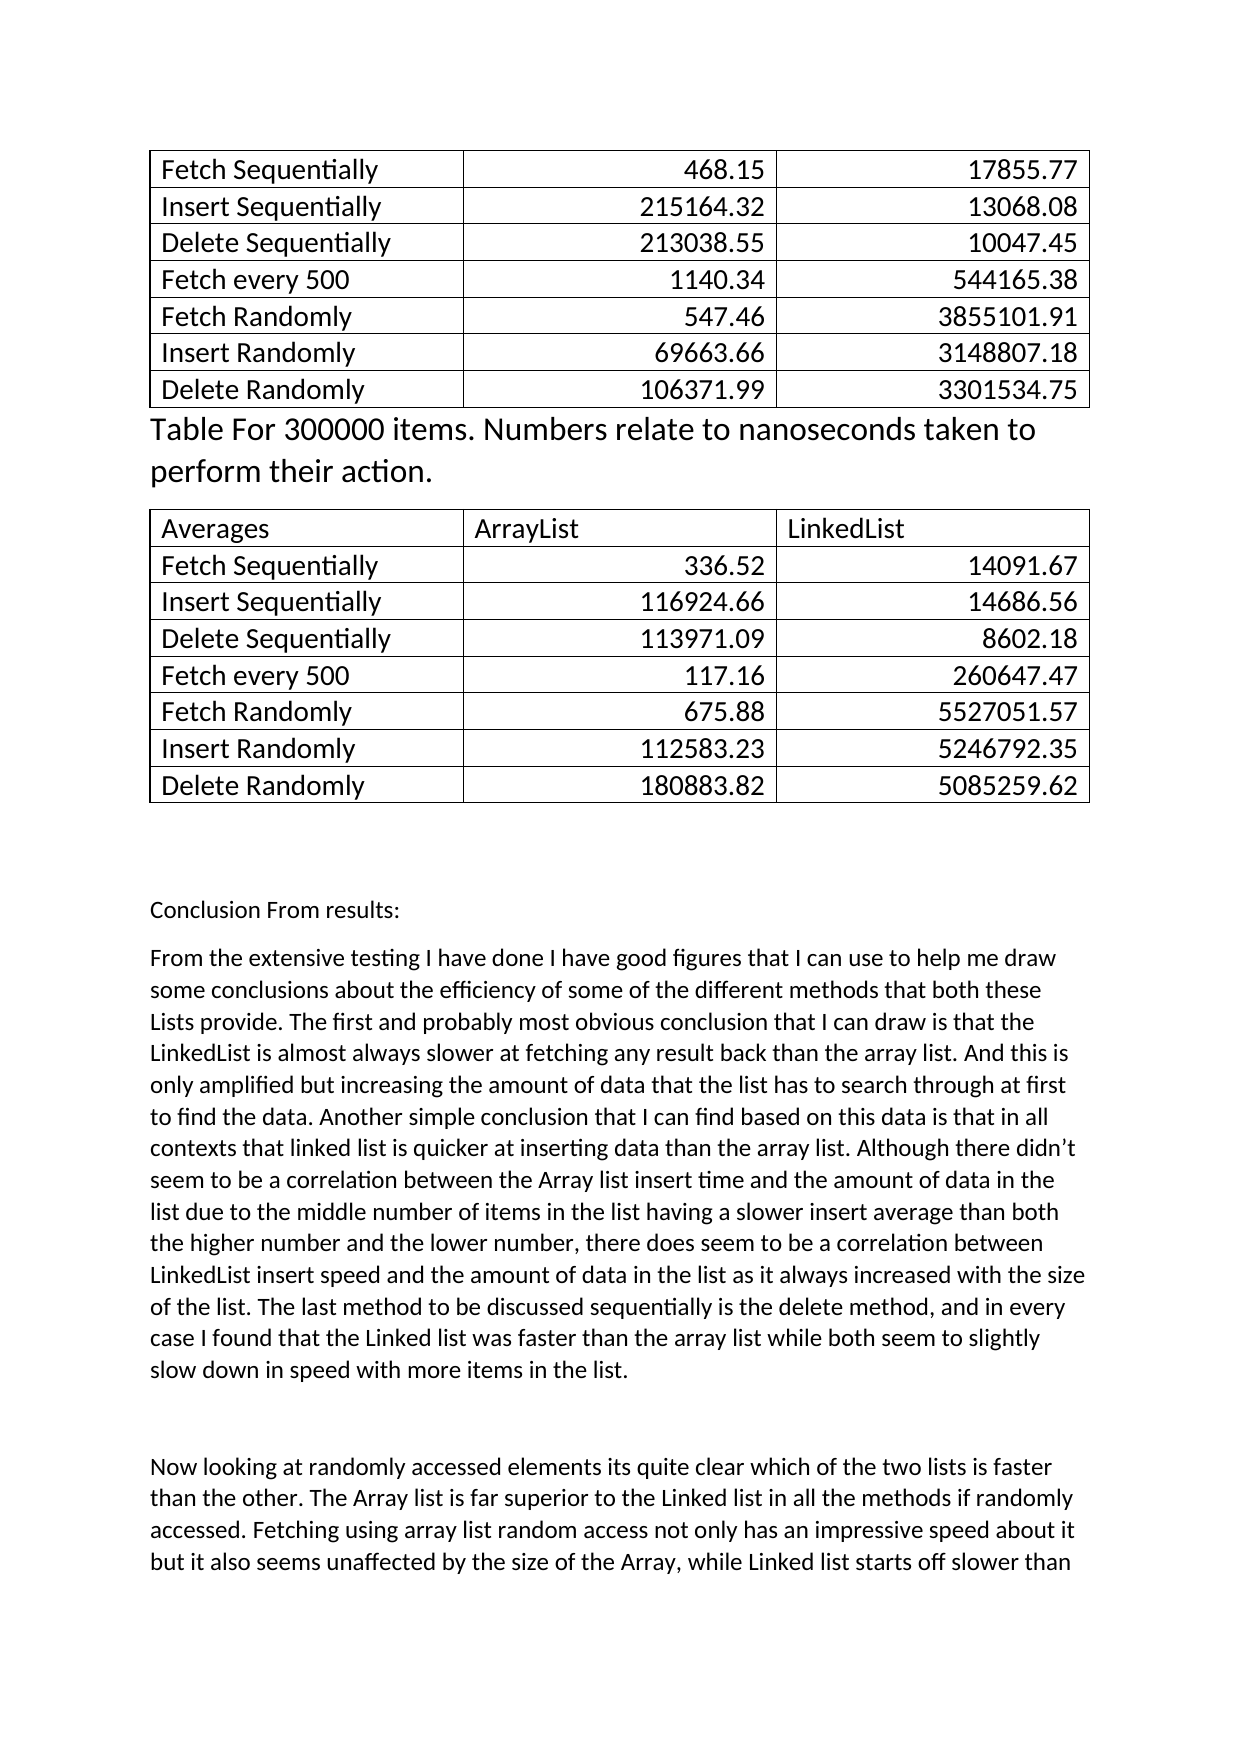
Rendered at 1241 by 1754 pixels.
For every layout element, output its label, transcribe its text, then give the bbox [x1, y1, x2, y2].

table_cell 69663.66 [464, 334, 776, 370]
table_cell 3855101.91 [777, 298, 1089, 333]
text Now looking at randomly accessed elements its quite clear which of the two lists is faster than the other. The Array list is far superior to the Linked list in all the methods if randomly accessed. Fetching using array list random access not only has an impressive speed about it but it also seems unaffected by the size of the Array, while Linked list starts off slower than [150, 1451, 1090, 1576]
table_header ArrayList [464, 510, 776, 546]
table_cell Fetch every 500 [151, 657, 463, 692]
table_cell 180883.82 [464, 767, 776, 802]
text Conclusion From results: [150, 894, 1090, 924]
table_cell 117.16 [464, 657, 776, 692]
table_cell 5527051.57 [777, 693, 1089, 729]
table_cell 8602.18 [777, 620, 1089, 656]
table_cell 3148807.18 [777, 334, 1089, 370]
table_cell 5246792.35 [777, 730, 1089, 766]
text Table For 300000 items. Numbers relate to nanoseconds taken to perform their action. [150, 408, 1090, 491]
table_cell 116924.66 [464, 583, 776, 619]
table_cell 1140.34 [464, 261, 776, 297]
table_header Averages [151, 510, 463, 546]
table_cell Fetch Randomly [151, 298, 463, 333]
table_cell Insert Randomly [151, 334, 463, 370]
table_cell Insert Sequentially [151, 188, 463, 223]
table_cell 113971.09 [464, 620, 776, 656]
table_cell 14686.56 [777, 583, 1089, 619]
table_cell 3301534.75 [777, 371, 1089, 407]
table_cell Delete Sequentially [151, 224, 463, 260]
table_cell 14091.67 [777, 547, 1089, 582]
table_cell Fetch Sequentially [151, 151, 463, 187]
table_cell 13068.08 [777, 188, 1089, 223]
table_cell 17855.77 [777, 151, 1089, 187]
table_cell Delete Sequentially [151, 620, 463, 656]
table_cell 336.52 [464, 547, 776, 582]
table_cell 106371.99 [464, 371, 776, 407]
table_cell 213038.55 [464, 224, 776, 260]
table_header LinkedList [777, 510, 1089, 546]
table_cell Fetch Sequentially [151, 547, 463, 582]
table_cell Delete Randomly [151, 371, 463, 407]
table_cell 547.46 [464, 298, 776, 333]
table_cell 112583.23 [464, 730, 776, 766]
table_cell 260647.47 [777, 657, 1089, 692]
table_cell 544165.38 [777, 261, 1089, 297]
table_cell Insert Sequentially [151, 583, 463, 619]
table_cell Insert Randomly [151, 730, 463, 766]
text From the extensive testing I have done I have good figures that I can use to help me draw some conclusions about the efficiency of some of the different methods that both these Lists provide. The first and probably most obvious conclusion that I can draw is that the LinkedList is almost always slower at fetching any result back than the array list. And this is only amplified but increasing the amount of data that the list has to search through at first to find the data. Another simple conclusion that I can find based on this data is that in all contexts that linked list is quicker at inserting data than the array list. Although there didn’t seem to be a correlation between the Array list insert time and the amount of data in the list due to the middle number of items in the list having a slower insert average than both the higher number and the lower number, there does seem to be a correlation between LinkedList insert speed and the amount of data in the list as it always increased with the size of the list. The last method to be discussed sequentially is the delete method, and in every case I found that the Linked list was faster than the array list while both seem to slightly slow down in speed with more items in the list. [150, 942, 1090, 1384]
table_cell 215164.32 [464, 188, 776, 223]
table_cell Fetch every 500 [151, 261, 463, 297]
table_cell Fetch Randomly [151, 693, 463, 729]
table_cell 5085259.62 [777, 767, 1089, 802]
table_cell 10047.45 [777, 224, 1089, 260]
table_cell 468.15 [464, 151, 776, 187]
table_cell Delete Randomly [151, 767, 463, 802]
table_cell 675.88 [464, 693, 776, 729]
